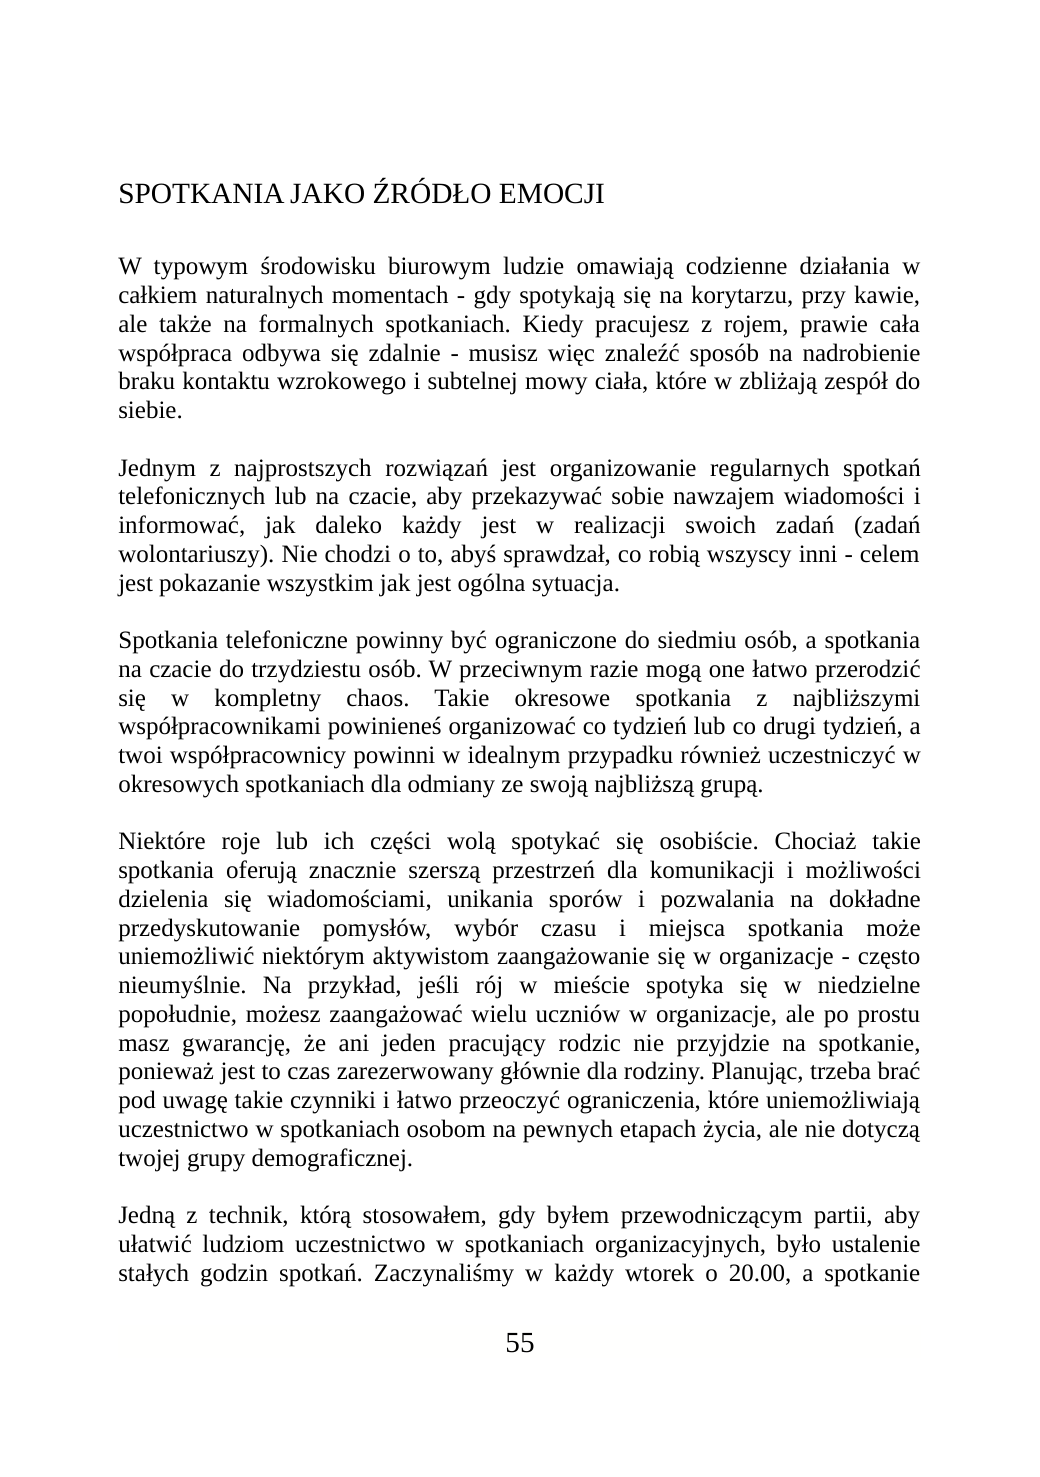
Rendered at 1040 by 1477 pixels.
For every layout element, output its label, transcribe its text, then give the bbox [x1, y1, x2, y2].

text Spotkania telefoniczne powinny być ograniczone do siedmiu osób, a spotkania na czacie do trzydziestu osób. W przeciwnym razie mogą one łatwo przerodzić się w kompletny chaos. Takie okresowe spotkania z najbliższymi współpracownikami powinieneś organizować co tydzień lub co drugi tydzień, a twoi współpracownicy powinni w idealnym przypadku również uczestniczyć w okresowych spotkaniach dla odmiany ze swoją najbliższą grupą. [118, 625, 921, 798]
text W typowym środowisku biurowym ludzie omawiają codzienne działania w całkiem naturalnych momentach - gdy spotykają się na korytarzu, przy kawie, ale także na formalnych spotkaniach. Kiedy pracujesz z rojem, prawie cała współpraca odbywa się zdalnie - musisz więc znaleźć sposób na nadrobienie braku kontaktu wzrokowego i subtelnej mowy ciała, które w zbliżają zespół do siebie. [118, 251, 921, 424]
text Jednym z najprostszych rozwiązań jest organizowanie regularnych spotkań telefonicznych lub na czacie, aby przekazywać sobie nawzajem wiadomości i informować, jak daleko każdy jest w realizacji swoich zadań (zadań wolontariuszy). Nie chodzi o to, abyś sprawdzał, co robią wszyscy inni - celem jest pokazanie wszystkim jak jest ogólna sytuacja. [118, 453, 921, 596]
text Jedną z technik, którą stosowałem, gdy byłem przewodniczącym partii, aby ułatwić ludziom uczestnictwo w spotkaniach organizacyjnych, było ustalenie stałych godzin spotkań. Zaczynaliśmy w każdy wtorek o 20.00, a spotkanie [118, 1200, 921, 1286]
text Niektóre roje lub ich części wolą spotykać się osobiście. Chociaż takie spotkania oferują znacznie szerszą przestrzeń dla komunikacji i możliwości dzielenia się wiadomościami, unikania sporów i pozwalania na dokładne przedyskutowanie pomysłów, wybór czasu i miejsca spotkania może uniemożliwić niektórym aktywistom zaangażowanie się w organizacje - często nieumyślnie. Na przykład, jeśli rój w mieście spotyka się w niedzielne popołudnie, możesz zaangażować wielu uczniów w organizacje, ale po prostu masz gwarancję, że ani jeden pracujący rodzic nie przyjdzie na spotkanie, ponieważ jest to czas zarezerwowany głównie dla rodziny. Planując, trzeba brać pod uwagę takie czynniki i łatwo przeoczyć ograniczenia, które uniemożliwiają uczestnictwo w spotkaniach osobom na pewnych etapach życia, ale nie dotyczą twojej grupy demograficznej. [118, 826, 921, 1171]
subtitle SPOTKANIA JAKO ŹRÓDŁO EMOCJI [118, 176, 921, 210]
